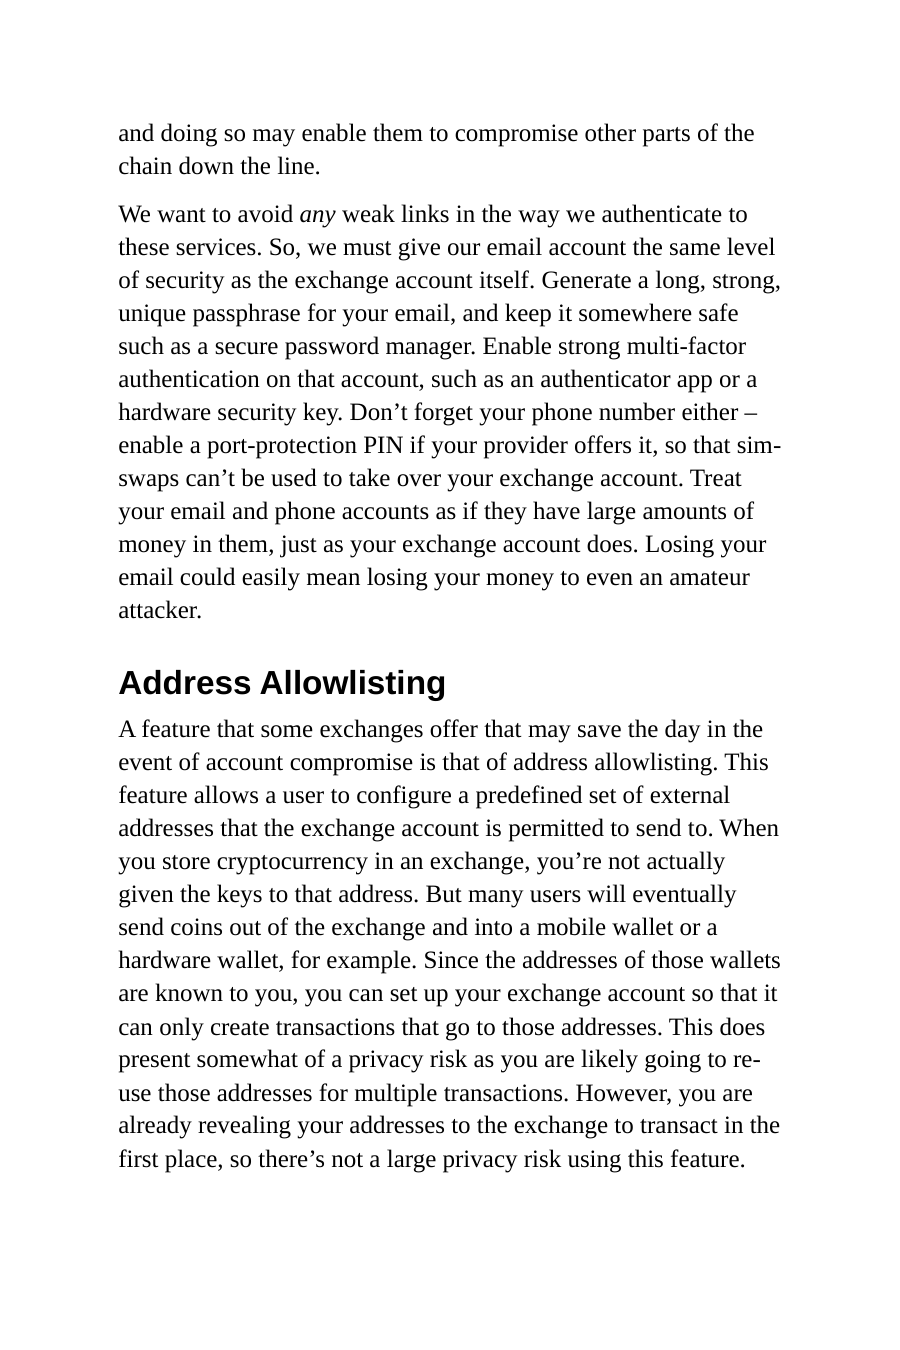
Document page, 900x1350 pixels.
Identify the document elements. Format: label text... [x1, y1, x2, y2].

text A feature that some exchanges offer that may save the day in the event of account compromise is that of address allowlisting. This feature allows a user to configure a predefined set of external addresses that the exchange account is permitted to send to. When you store cryptocurrency in an exchange, you’re not actually given the keys to that address. But many users will eventually send coins out of the exchange and into a mobile wallet or a hardware wallet, for example. Since the addresses of those wallets are known to you, you can set up your exchange account so that it can only create transactions that go to those addresses. This does present somewhat of a privacy risk as you are likely going to re-use those addresses for multiple transactions. However, you are already revealing your addresses to the exchange to transact in the first place, so there’s not a large privacy risk using this feature. [118, 714, 782, 1172]
text We want to avoid any weak links in the way we authenticate to these services. So, we must give our email account the same level of security as the exchange account itself. Generate a long, strong, unique passphrase for your email, and keep it somewhere safe such as a secure password manager. Enable strong multi-factor authentication on that account, such as an authenticator app or a hardware security key. Don’t forget your phone number either – enable a port-protection PIN if your provider offers it, so that sim-swaps can’t be used to take over your exchange account. Treat your email and phone accounts as if they have large amounts of money in them, just as your exchange account does. Losing your email could easily mean losing your money to even an amateur attacker. [118, 199, 782, 624]
subtitle Address Allowlisting [118, 663, 782, 702]
text and doing so may enable them to compromise other parts of the chain down the line. [118, 118, 782, 180]
